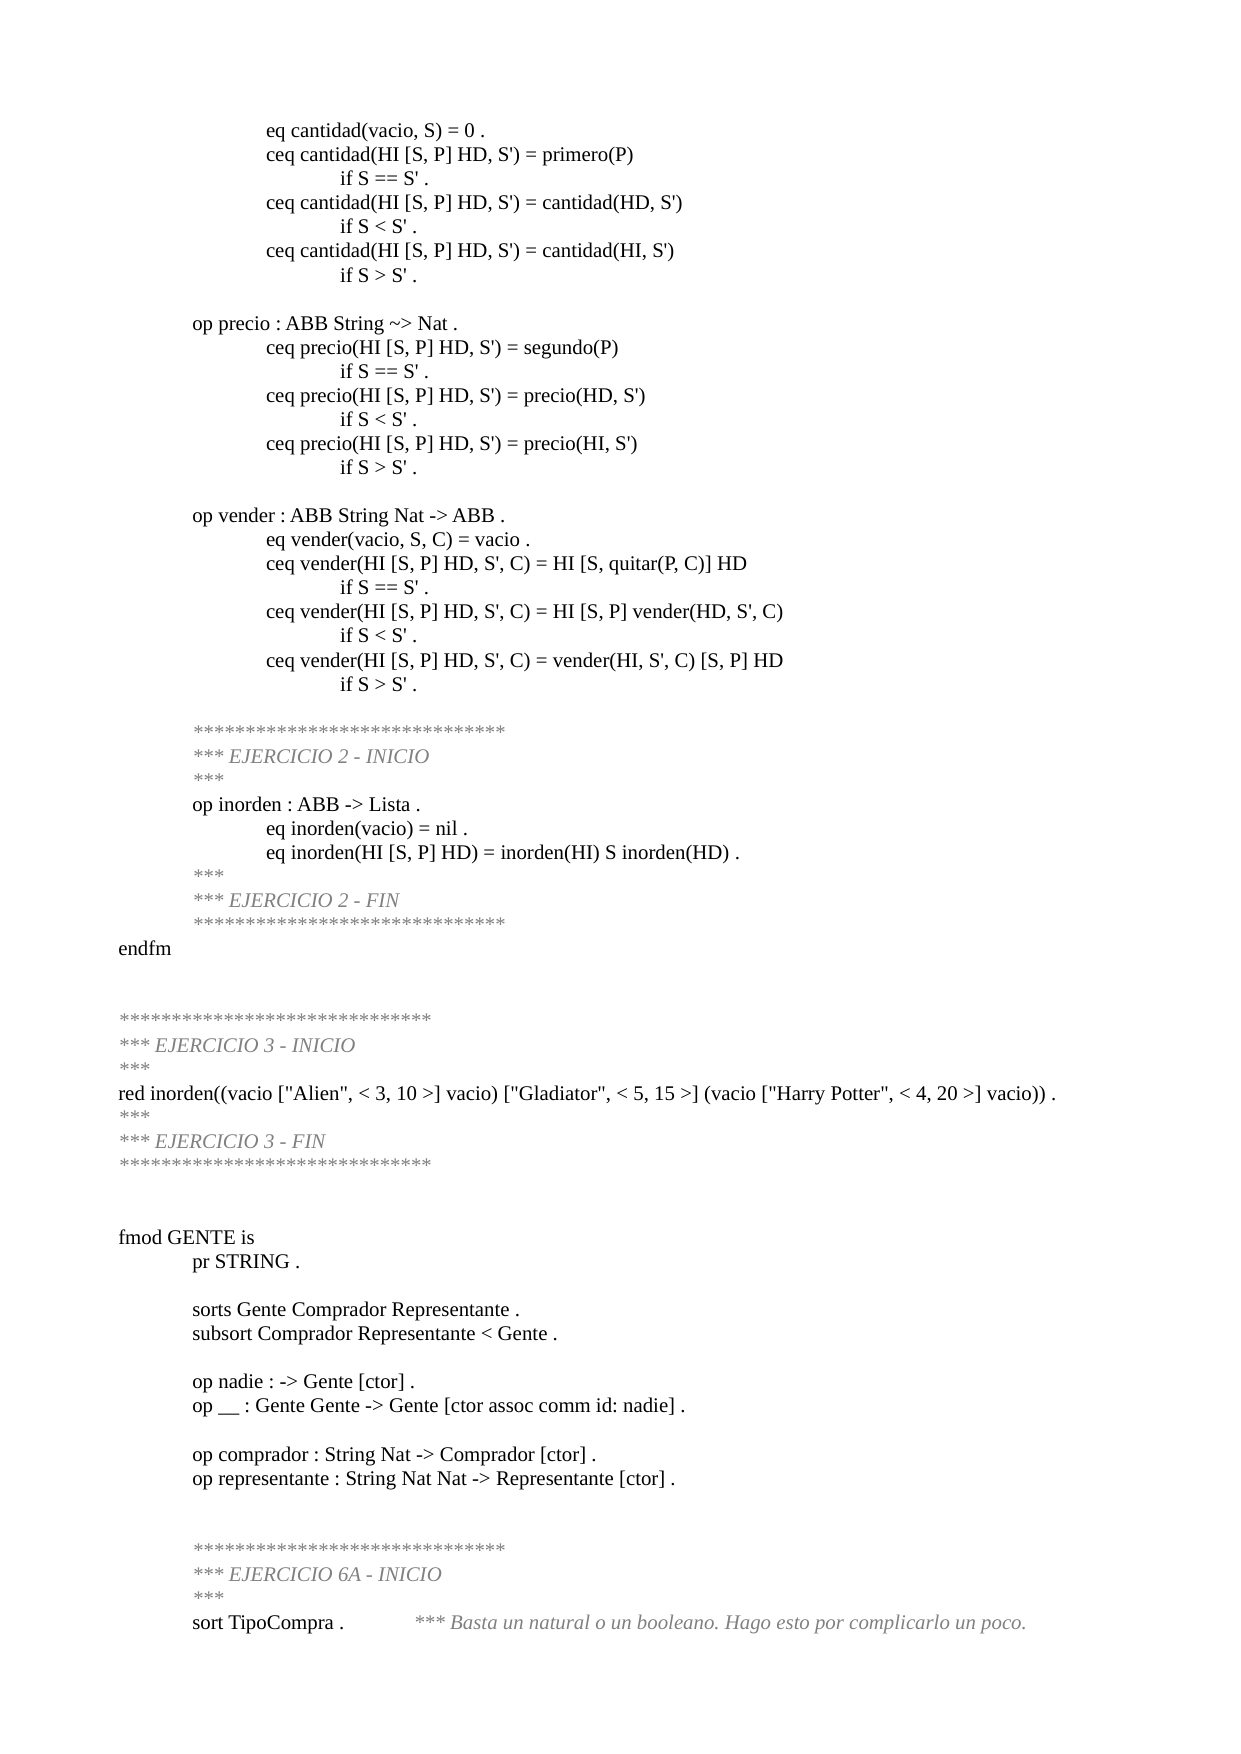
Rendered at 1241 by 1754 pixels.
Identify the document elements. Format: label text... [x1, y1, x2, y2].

text ceq precio(HI [S, P] HD, S') = precio(HI, S') [118, 431, 1122, 455]
text ****************************** [118, 1538, 1122, 1562]
text *** EJERCICIO 2 - INICIO [118, 744, 1122, 768]
text pr STRING . [118, 1249, 1122, 1273]
text if S < S' . [118, 623, 1122, 647]
text ****************************** [118, 1153, 1122, 1177]
text *** EJERCICIO 2 - FIN [118, 888, 1122, 912]
text ceq cantidad(HI [S, P] HD, S') = cantidad(HD, S') [118, 190, 1122, 214]
text eq inorden(vacio) = nil . [118, 816, 1122, 840]
text op representante : String Nat Nat -> Representante [ctor] . [118, 1466, 1122, 1490]
text if S > S' . [118, 455, 1122, 479]
text *** [118, 864, 1122, 888]
text fmod GENTE is [118, 1225, 1122, 1249]
text ceq cantidad(HI [S, P] HD, S') = cantidad(HI, S') [118, 238, 1122, 262]
text op comprador : String Nat -> Comprador [ctor] . [118, 1442, 1122, 1466]
text ceq precio(HI [S, P] HD, S') = segundo(P) [118, 335, 1122, 359]
text ****************************** [118, 912, 1122, 936]
text op vender : ABB String Nat -> ABB . [118, 503, 1122, 527]
text ceq vender(HI [S, P] HD, S', C) = HI [S, quitar(P, C)] HD [118, 551, 1122, 575]
text op nadie : -> Gente [ctor] . [118, 1369, 1122, 1393]
text ceq cantidad(HI [S, P] HD, S') = primero(P) [118, 142, 1122, 166]
text if S == S' . [118, 359, 1122, 383]
text eq vender(vacio, S, C) = vacio . [118, 527, 1122, 551]
text *** [118, 1057, 1122, 1081]
text ****************************** [118, 720, 1122, 744]
text *** EJERCICIO 3 - FIN [118, 1129, 1122, 1153]
text red inorden((vacio ["Alien", < 3, 10 >] vacio) ["Gladiator", < 5, 15 >] (vacio ["Harry Potter", < 4, 20 >] vacio)) . [118, 1081, 1122, 1105]
text sorts Gente Comprador Representante . [118, 1297, 1122, 1321]
text *** EJERCICIO 3 - INICIO [118, 1032, 1122, 1057]
text if S > S' . [118, 262, 1122, 287]
text if S == S' . [118, 575, 1122, 599]
text endfm [118, 936, 1122, 960]
text ceq vender(HI [S, P] HD, S', C) = vender(HI, S', C) [S, P] HD [118, 647, 1122, 672]
text op precio : ABB String ~> Nat . [118, 311, 1122, 335]
text if S < S' . [118, 407, 1122, 431]
text subsort Comprador Representante < Gente . [118, 1321, 1122, 1345]
text ****************************** [118, 1008, 1122, 1032]
text if S > S' . [118, 672, 1122, 696]
text ceq vender(HI [S, P] HD, S', C) = HI [S, P] vender(HD, S', C) [118, 599, 1122, 623]
text *** [118, 1586, 1122, 1610]
text *** [118, 768, 1122, 792]
text eq cantidad(vacio, S) = 0 . [118, 118, 1122, 142]
text eq inorden(HI [S, P] HD) = inorden(HI) S inorden(HD) . [118, 840, 1122, 864]
text sort TipoCompra . *** Basta un natural o un booleano. Hago esto por complicarlo un poco. [118, 1610, 1122, 1634]
text op inorden : ABB -> Lista . [118, 792, 1122, 816]
text if S == S' . [118, 166, 1122, 190]
text op __ : Gente Gente -> Gente [ctor assoc comm id: nadie] . [118, 1393, 1122, 1417]
text *** [118, 1105, 1122, 1129]
text if S < S' . [118, 214, 1122, 238]
text ceq precio(HI [S, P] HD, S') = precio(HD, S') [118, 383, 1122, 407]
text *** EJERCICIO 6A - INICIO [118, 1562, 1122, 1586]
